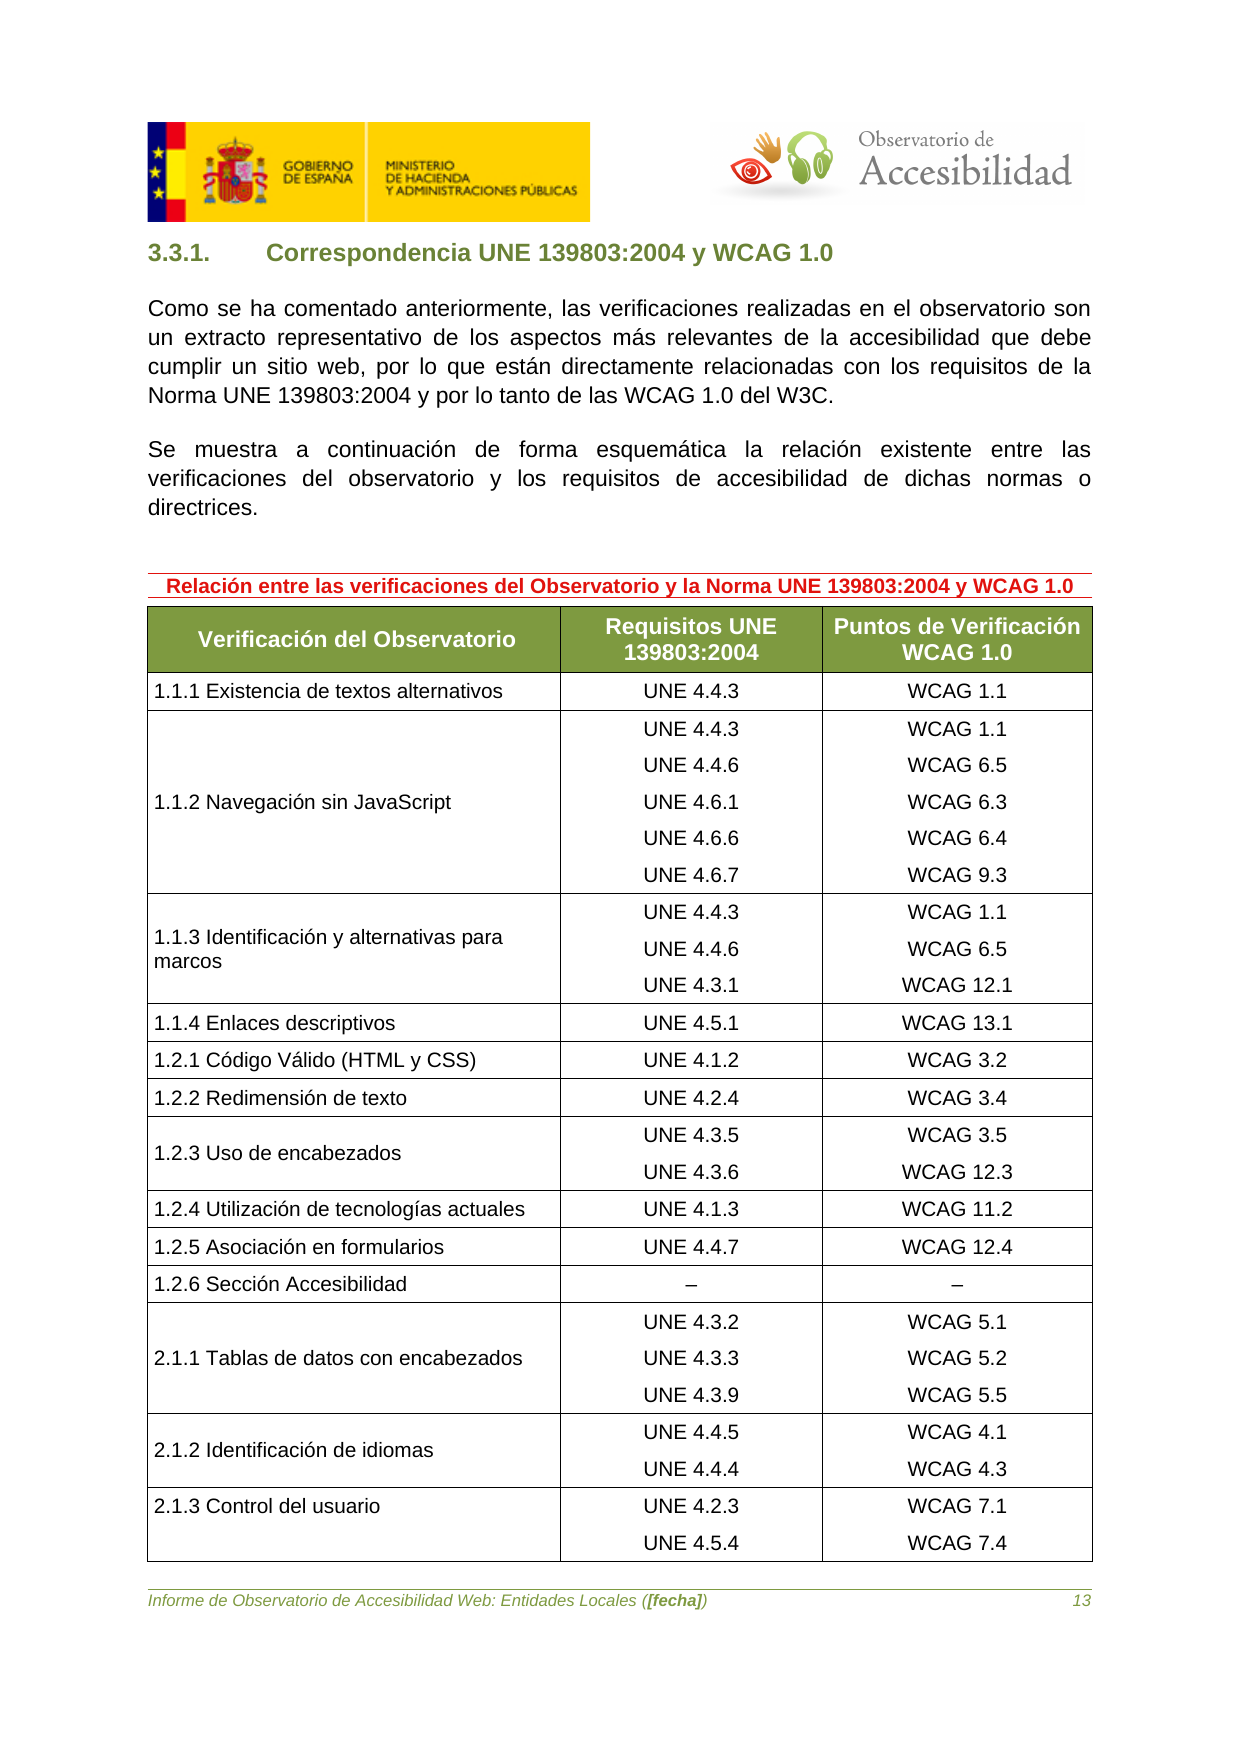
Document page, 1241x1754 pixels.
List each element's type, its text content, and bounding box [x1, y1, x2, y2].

table_cell UNE 4.3.2 UNE 4.3.3 UNE 4.3.9 [561, 1303, 822, 1413]
table_cell UNE 4.1.3 [561, 1191, 822, 1227]
table_cell UNE 4.5.1 [561, 1004, 822, 1041]
table_cell UNE 4.4.7 [561, 1228, 822, 1265]
table_cell WCAG 7.1 WCAG 7.4 [823, 1488, 1092, 1561]
table_header Verificación del Observatorio [148, 607, 560, 672]
table_cell 1.2.1 Código Válido (HTML y CSS) [148, 1042, 560, 1078]
picture [710, 122, 1086, 205]
table_cell WCAG 1.1 WCAG 6.5 WCAG 12.1 [823, 894, 1092, 1003]
table_cell 2.1.1 Tablas de datos con encabezados [148, 1303, 560, 1413]
table_cell UNE 4.4.5 UNE 4.4.4 [561, 1414, 822, 1487]
table_cell WCAG 3.5 WCAG 12.3 [823, 1117, 1092, 1190]
table_cell UNE 4.4.3 [561, 673, 822, 709]
table_cell 1.1.4 Enlaces descriptivos [148, 1004, 560, 1041]
table_cell WCAG 3.2 [823, 1042, 1092, 1078]
table_cell UNE 4.4.3 UNE 4.4.6 UNE 4.6.1 UNE 4.6.6 UNE 4.6.7 [561, 711, 822, 893]
table_cell WCAG 4.1 WCAG 4.3 [823, 1414, 1092, 1487]
picture [147, 122, 591, 222]
table_cell WCAG 12.4 [823, 1228, 1092, 1265]
table_cell WCAG 3.4 [823, 1079, 1092, 1116]
table_header Requisitos UNE 139803:2004 [561, 607, 822, 672]
table_header Puntos de Verificación WCAG 1.0 [823, 607, 1092, 672]
table_cell WCAG 1.1 WCAG 6.5 WCAG 6.3 WCAG 6.4 WCAG 9.3 [823, 711, 1092, 893]
table_cell 2.1.2 Identificación de idiomas [148, 1414, 560, 1487]
table_cell 1.2.6 Sección Accesibilidad [148, 1266, 560, 1302]
table_cell WCAG 13.1 [823, 1004, 1092, 1041]
table_cell UNE 4.2.4 [561, 1079, 822, 1116]
text Relación entre las verificaciones del Observatorio y la Norma UNE 139803:2004 y WCAG 1.0 [148, 574, 1092, 597]
table_cell WCAG 11.2 [823, 1191, 1092, 1227]
table_cell 1.1.1 Existencia de textos alternativos [148, 673, 560, 709]
table_cell 1.2.2 Redimensión de texto [148, 1079, 560, 1116]
table_cell – [823, 1266, 1092, 1302]
text Como se ha comentado anteriormente, las verificaciones realizadas en el observatorio son un extracto representativo de los aspectos más relevantes de la accesibilidad que debe cumplir un sitio web, por lo que están directamente relacionadas con los requisitos de la Norma UNE 139803:2004 y por lo tanto de las WCAG 1.0 del W3C. [148, 295, 1092, 408]
table_cell 1.1.3 Identificación y alternativas para marcos [148, 894, 560, 1003]
table_cell UNE 4.3.5 UNE 4.3.6 [561, 1117, 822, 1190]
table_cell 1.2.3 Uso de encabezados [148, 1117, 560, 1190]
text Se muestra a continuación de forma esquemática la relación existente entre las verificaciones del observatorio y los requisitos de accesibilidad de dichas normas o directrices. [148, 436, 1092, 520]
table_cell 1.2.4 Utilización de tecnologías actuales [148, 1191, 560, 1227]
table_cell WCAG 5.1 WCAG 5.2 WCAG 5.5 [823, 1303, 1092, 1413]
table_cell WCAG 1.1 [823, 673, 1092, 709]
table_cell – [561, 1266, 822, 1302]
subtitle Correspondencia UNE 139803:2004 y WCAG 1.0 [148, 238, 1092, 267]
table_cell 1.1.2 Navegación sin JavaScript [148, 711, 560, 893]
table_cell 1.2.5 Asociación en formularios [148, 1228, 560, 1265]
table_cell UNE 4.2.3 UNE 4.5.4 [561, 1488, 822, 1561]
table_cell UNE 4.1.2 [561, 1042, 822, 1078]
table_cell UNE 4.4.3 UNE 4.4.6 UNE 4.3.1 [561, 894, 822, 1003]
table_cell 2.1.3 Control del usuario [148, 1488, 560, 1561]
